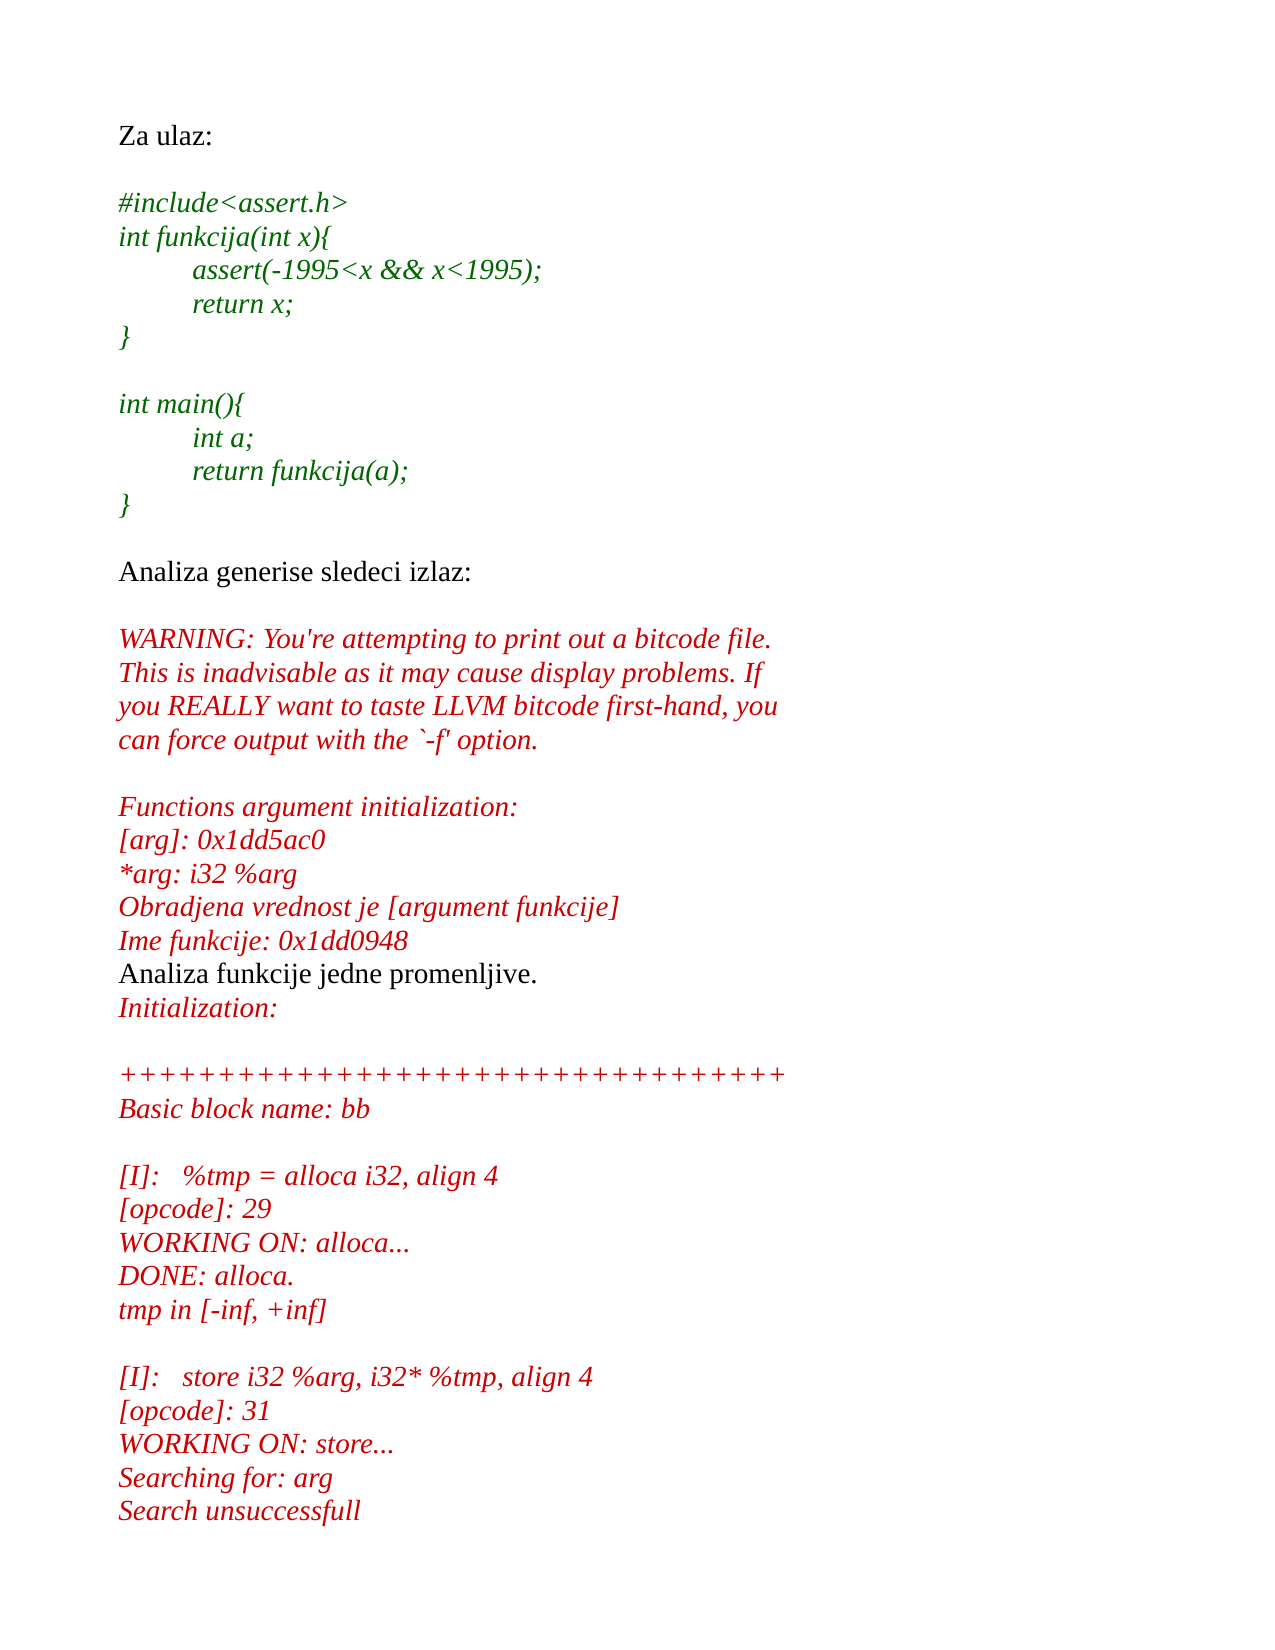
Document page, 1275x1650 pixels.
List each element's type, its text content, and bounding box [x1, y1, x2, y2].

text Obradjena vrednost je [argument funkcije] [118, 889, 1157, 923]
text DONE: alloca. [118, 1258, 1157, 1292]
text [opcode]: 29 [118, 1191, 1157, 1225]
text WARNING: You're attempting to print out a bitcode file. [118, 621, 1157, 655]
text } [118, 487, 1157, 521]
text [opcode]: 31 [118, 1393, 1157, 1426]
text Initialization: [118, 990, 1157, 1024]
text tmp in [-inf, +inf] [118, 1292, 1157, 1326]
text return funkcija(a); [118, 453, 1157, 487]
text Search unsuccessfull [118, 1493, 1157, 1527]
text int main(){ [118, 386, 1157, 420]
text [I]: %tmp = alloca i32, align 4 [118, 1158, 1157, 1191]
text WORKING ON: store... [118, 1426, 1157, 1460]
text Ime funkcije: 0x1dd0948 [118, 923, 1157, 957]
text This is inadvisable as it may cause display problems. If [118, 655, 1157, 688]
text ++++++++++++++++++++++++++++++++++ [118, 1057, 1157, 1091]
text *arg: i32 %arg [118, 856, 1157, 889]
text Analiza funkcije jedne promenljive. [118, 957, 1157, 990]
text [I]: store i32 %arg, i32* %tmp, align 4 [118, 1359, 1157, 1393]
text } [118, 319, 1157, 353]
text Analiza generise sledeci izlaz: [118, 554, 1157, 588]
text Za ulaz: [118, 118, 1157, 152]
text WORKING ON: alloca... [118, 1225, 1157, 1258]
text you REALLY want to taste LLVM bitcode first-hand, you [118, 688, 1157, 722]
text can force output with the `-f' option. [118, 722, 1157, 755]
text int a; [118, 420, 1157, 453]
text #include<assert.h> [118, 185, 1157, 219]
text return x; [118, 286, 1157, 319]
text assert(-1995<x && x<1995); [118, 252, 1157, 286]
text Searching for: arg [118, 1460, 1157, 1493]
text Functions argument initialization: [118, 789, 1157, 822]
text int funkcija(int x){ [118, 219, 1157, 252]
text Basic block name: bb [118, 1091, 1157, 1124]
text [arg]: 0x1dd5ac0 [118, 822, 1157, 856]
